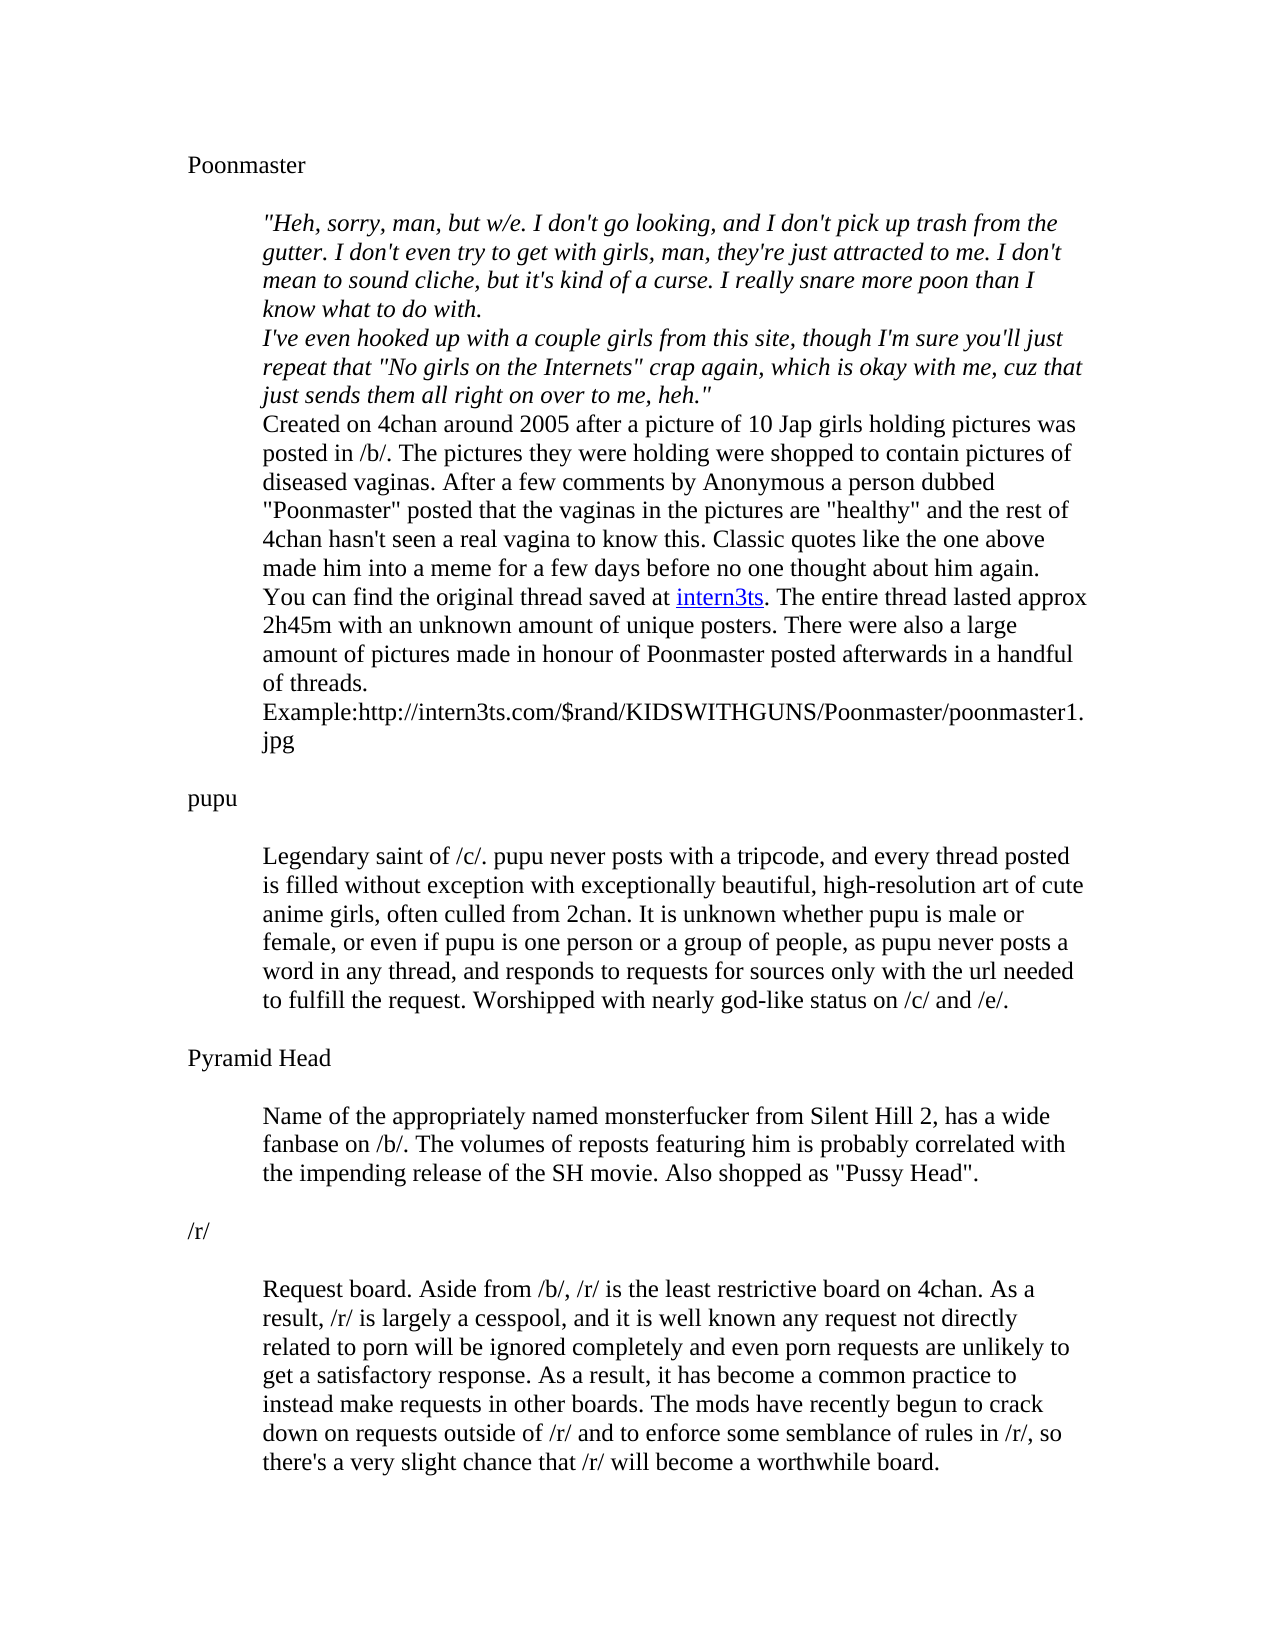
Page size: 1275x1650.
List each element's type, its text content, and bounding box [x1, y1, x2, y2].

text Request board. Aside from /b/, /r/ is the least restrictive board on 4chan. As a result, /r/ is largely a cesspool, and it is well known any request not directly related to porn will be ignored completely and even porn requests are unlikely to get a satisfactory response. As a result, it has become a common practice to instead make requests in other boards. The mods have recently begun to crack down on requests outside of /r/ and to enforce some semblance of rules in /r/, so there's a very slight chance that /r/ will become a worthwhile board. [262, 1274, 1087, 1475]
text "Heh, sorry, man, but w/e. I don't go looking, and I don't pick up trash from the gutter. I don't even try to get with girls, man, they're just attracted to me. I don't mean to sound cliche, but it's kind of a curse. I really snare more poon than I know what to do with. [262, 208, 1087, 323]
text I've even hooked up with a couple girls from this site, though I'm sure you'll just repeat that "No girls on the Internets" crap again, which is okay with me, cuz that just sends them all right on over to me, heh." [262, 323, 1087, 409]
text Poonmaster [187, 150, 1087, 179]
text Name of the appropriately named monsterfucker from Silent Hill 2, has a wide fanbase on /b/. The volumes of reposts featuring him is probably correlated with the impending release of the SH movie. Also shopped as "Pussy Head". [262, 1101, 1087, 1187]
text Legendary saint of /c/. pupu never posts with a tripcode, and every thread posted is filled without exception with exceptionally beautiful, high-resolution art of cute anime girls, often culled from 2chan. It is unknown whether pupu is male or female, or even if pupu is one person or a group of people, as pupu never posts a word in any thread, and responds to requests for sources only with the url needed to fulfill the request. Worshipped with nearly god-like status on /c/ and /e/. [262, 841, 1087, 1014]
text Pyramid Head [187, 1043, 1087, 1072]
text pupu [187, 783, 1087, 812]
text /r/ [187, 1216, 1087, 1245]
text Created on 4chan around 2005 after a picture of 10 Jap girls holding pictures was posted in /b/. The pictures they were holding were shopped to contain pictures of diseased vaginas. After a few comments by Anonymous a person dubbed "Poonmaster" posted that the vaginas in the pictures are "healthy" and the rest of 4chan hasn't seen a real vagina to know this. Classic quotes like the one above made him into a meme for a few days before no one thought about him again. You can find the original thread saved at intern3ts. The entire thread lasted approx 2h45m with an unknown amount of unique posters. There were also a large amount of pictures made in honour of Poonmaster posted afterwards in a handful of threads. Example:http://intern3ts.com/$rand/KIDSWITHGUNS/Poonmaster/poonmaster1.jpg [262, 409, 1087, 754]
